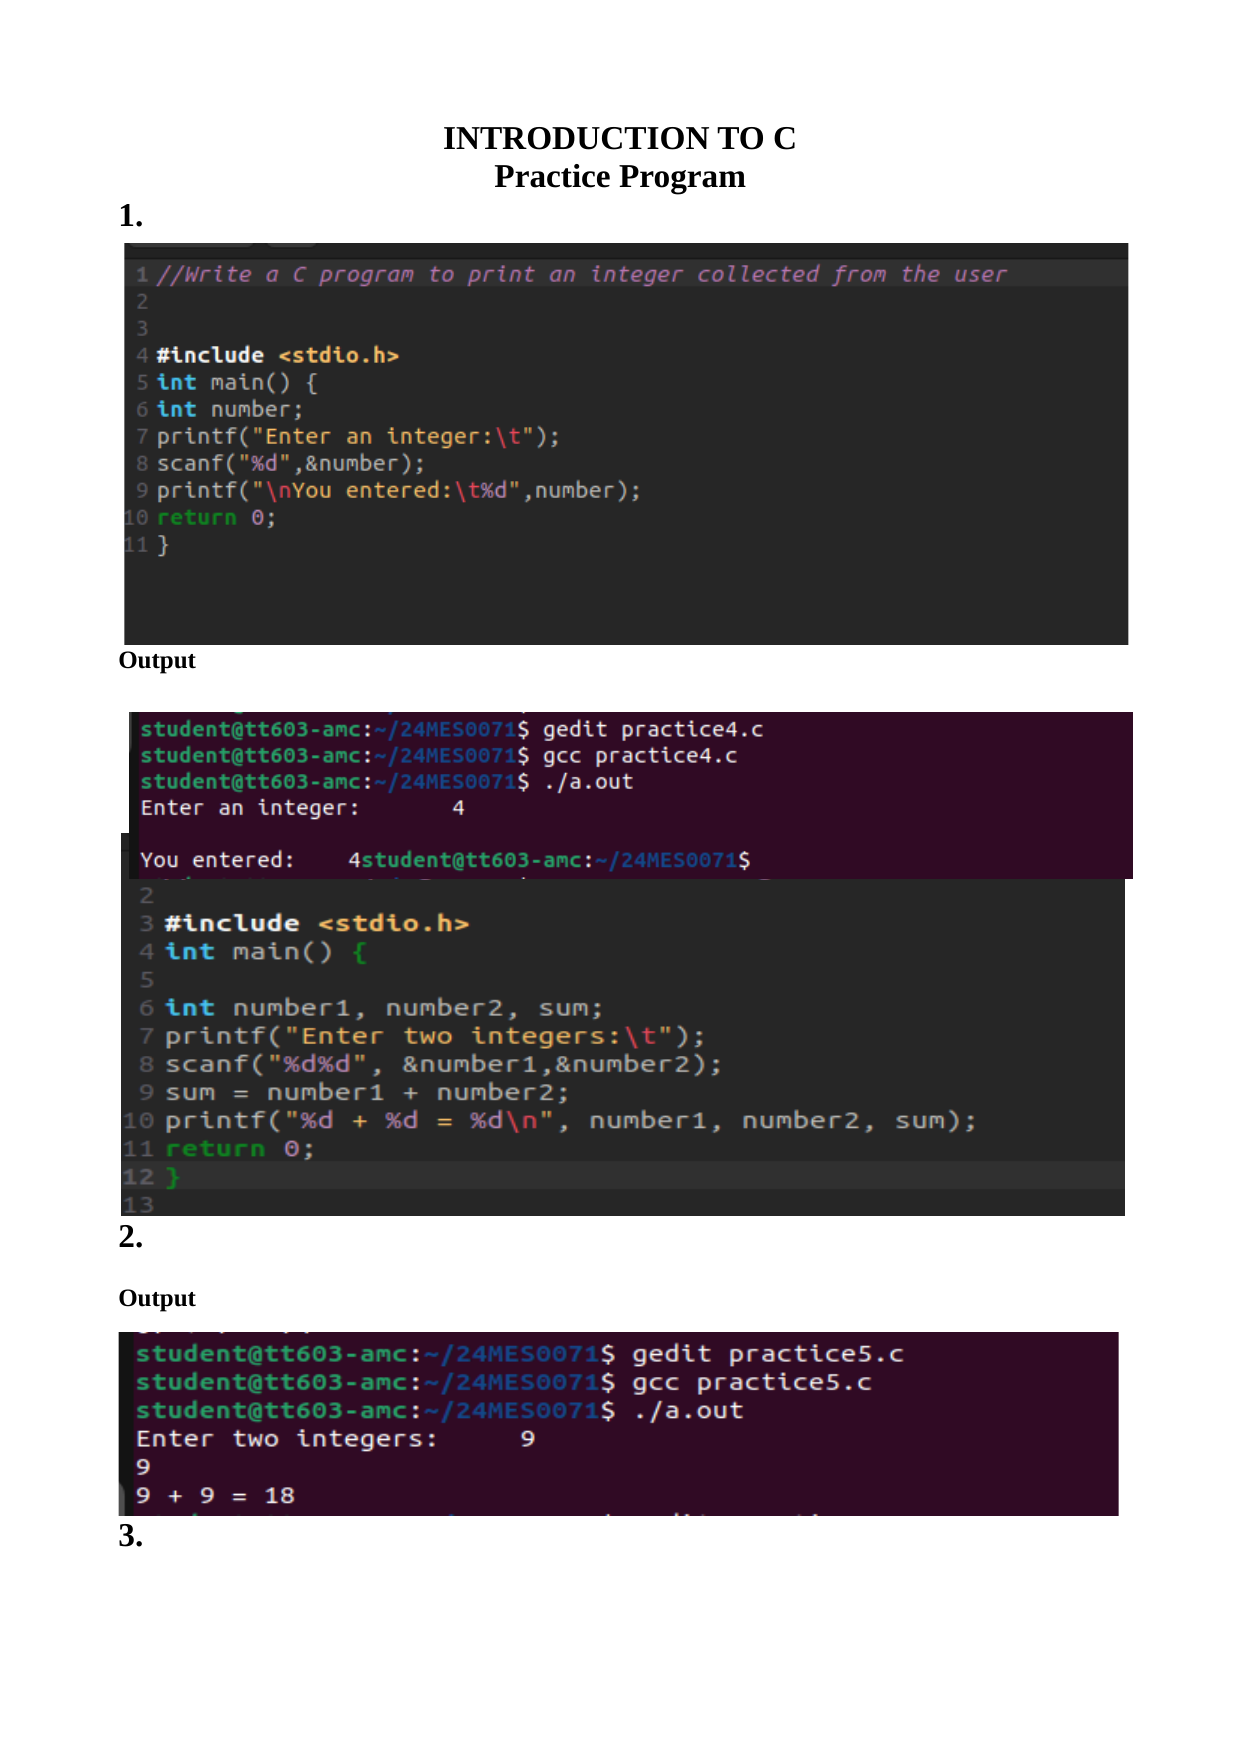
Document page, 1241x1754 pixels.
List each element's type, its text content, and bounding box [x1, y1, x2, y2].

text Practice Program [118, 156, 1122, 195]
text INTRODUCTION TO C [118, 118, 1122, 156]
text 1. [118, 195, 1122, 233]
text 2. [118, 788, 1122, 1254]
text 3. [118, 1369, 1122, 1553]
text Output [118, 1283, 1122, 1312]
text Output [118, 271, 1122, 673]
